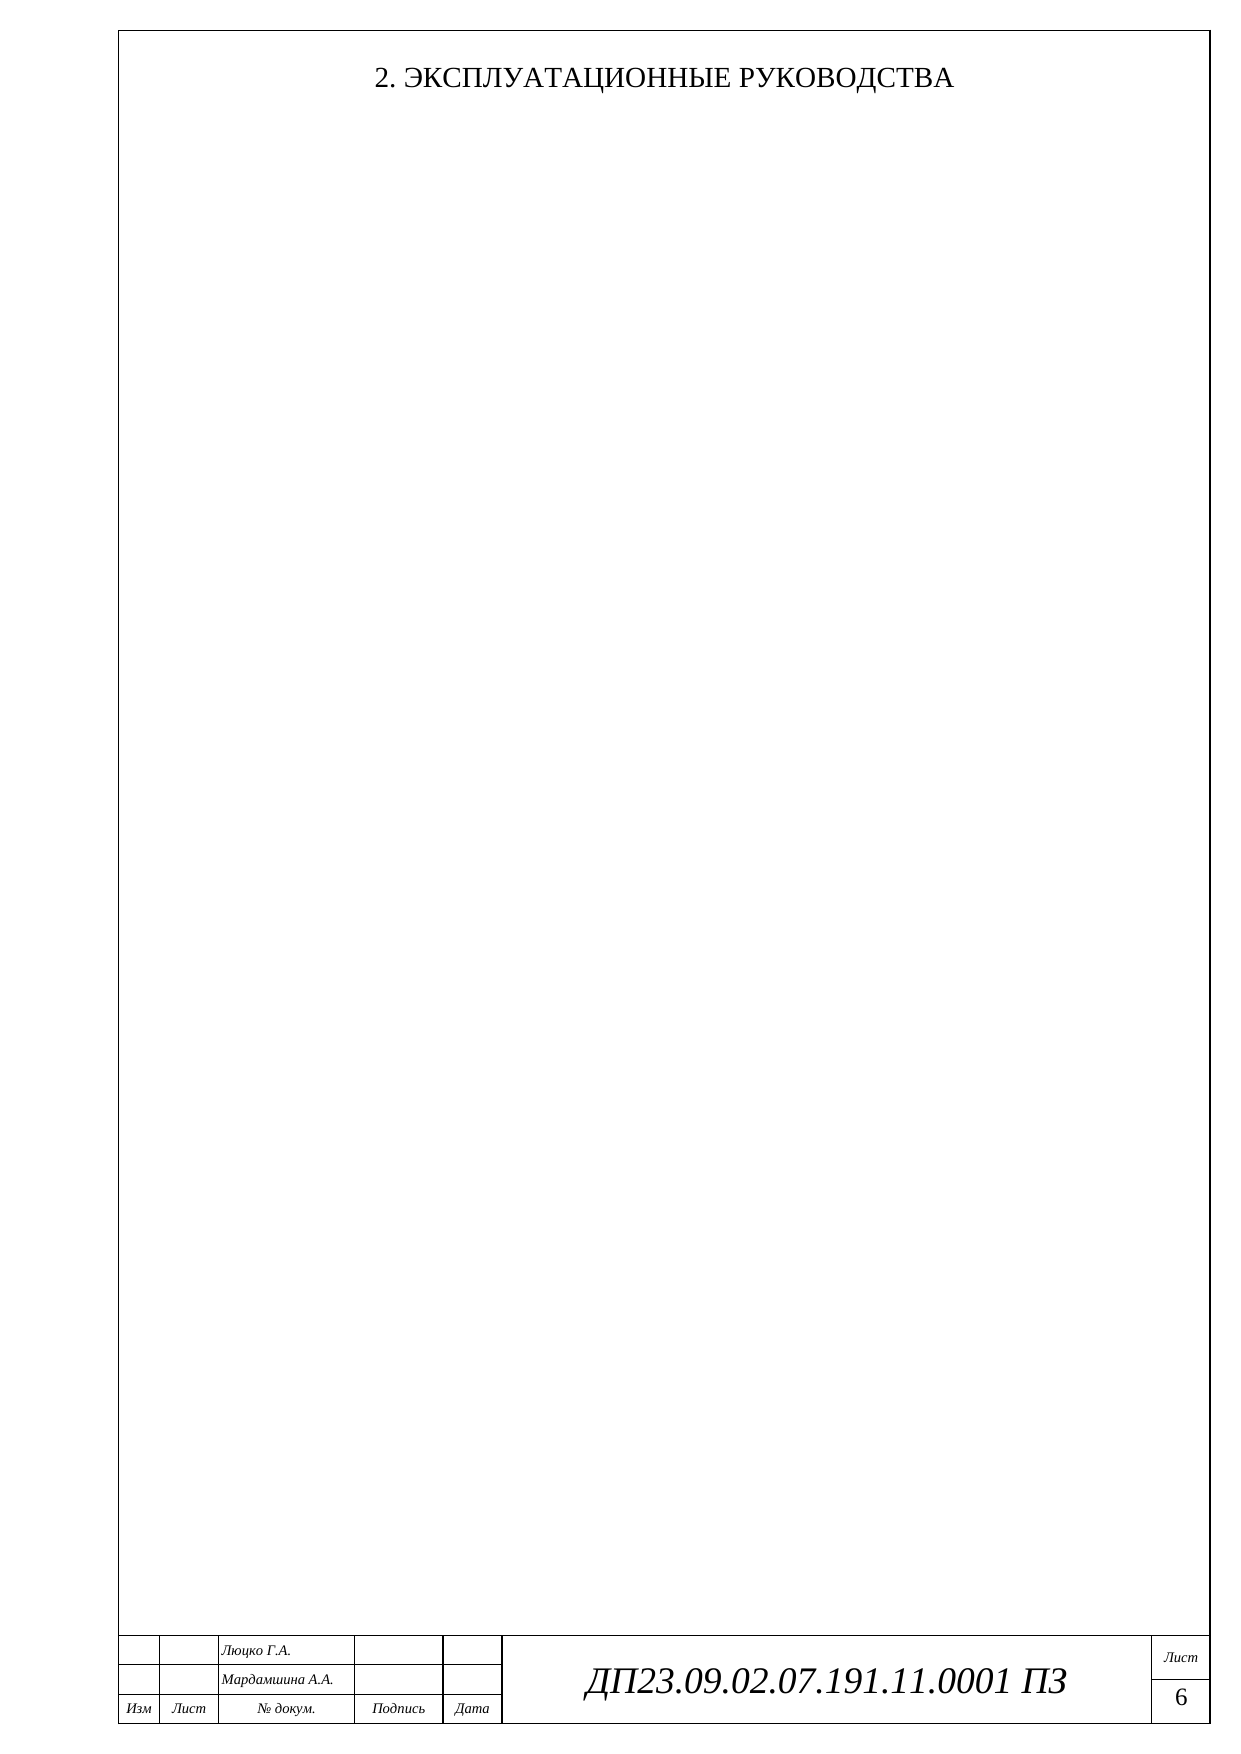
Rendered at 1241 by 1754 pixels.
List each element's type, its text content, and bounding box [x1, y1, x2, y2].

title 2. Эксплуатационные руководства [149, 60, 1180, 94]
